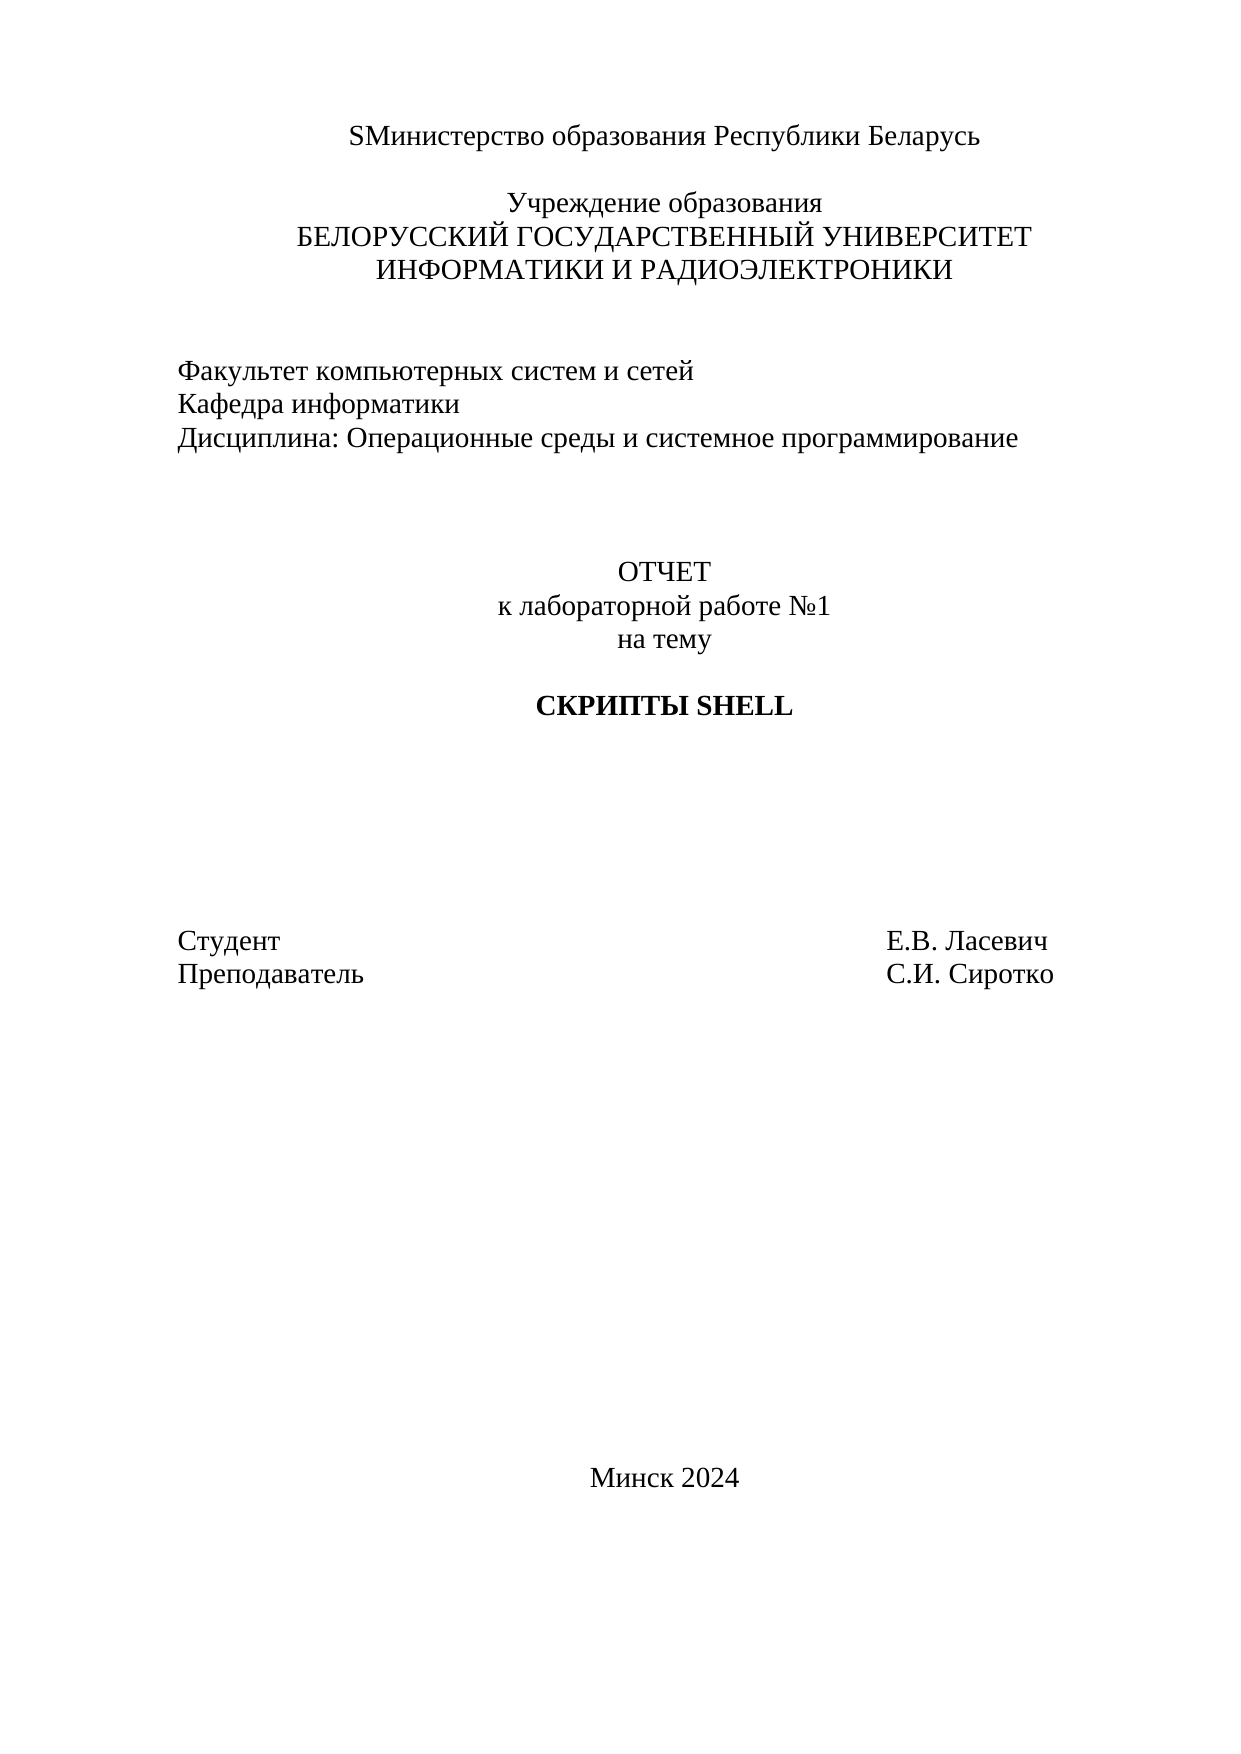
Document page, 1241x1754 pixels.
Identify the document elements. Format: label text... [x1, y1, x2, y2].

text Минск 2024 [177, 1460, 1152, 1493]
text SМинистерство образования Республики Беларусь [177, 118, 1152, 152]
text к лабораторной работе №1 [177, 588, 1152, 621]
text Факультет компьютерных систем и сетей [177, 353, 1152, 386]
text Кафедра информатики [177, 386, 1152, 420]
text ОТЧЕТ [177, 554, 1152, 588]
text Студент Е.В. Ласевич [177, 923, 1152, 957]
text Преподаватель С.И. Сиротко [177, 957, 1152, 990]
text СКРИПТЫ SHELL [177, 688, 1152, 722]
text на тему [177, 621, 1152, 655]
text Дисциплина: Операционные среды и системное программирование [177, 420, 1152, 453]
text Учреждение образования [177, 185, 1152, 219]
text ИНФОРМАТИКИ И РАДИОЭЛЕКТРОНИКИ [177, 252, 1152, 286]
text БЕЛОРУССКИЙ ГОСУДАРСТВЕННЫЙ УНИВЕРСИТЕТ [177, 219, 1152, 252]
